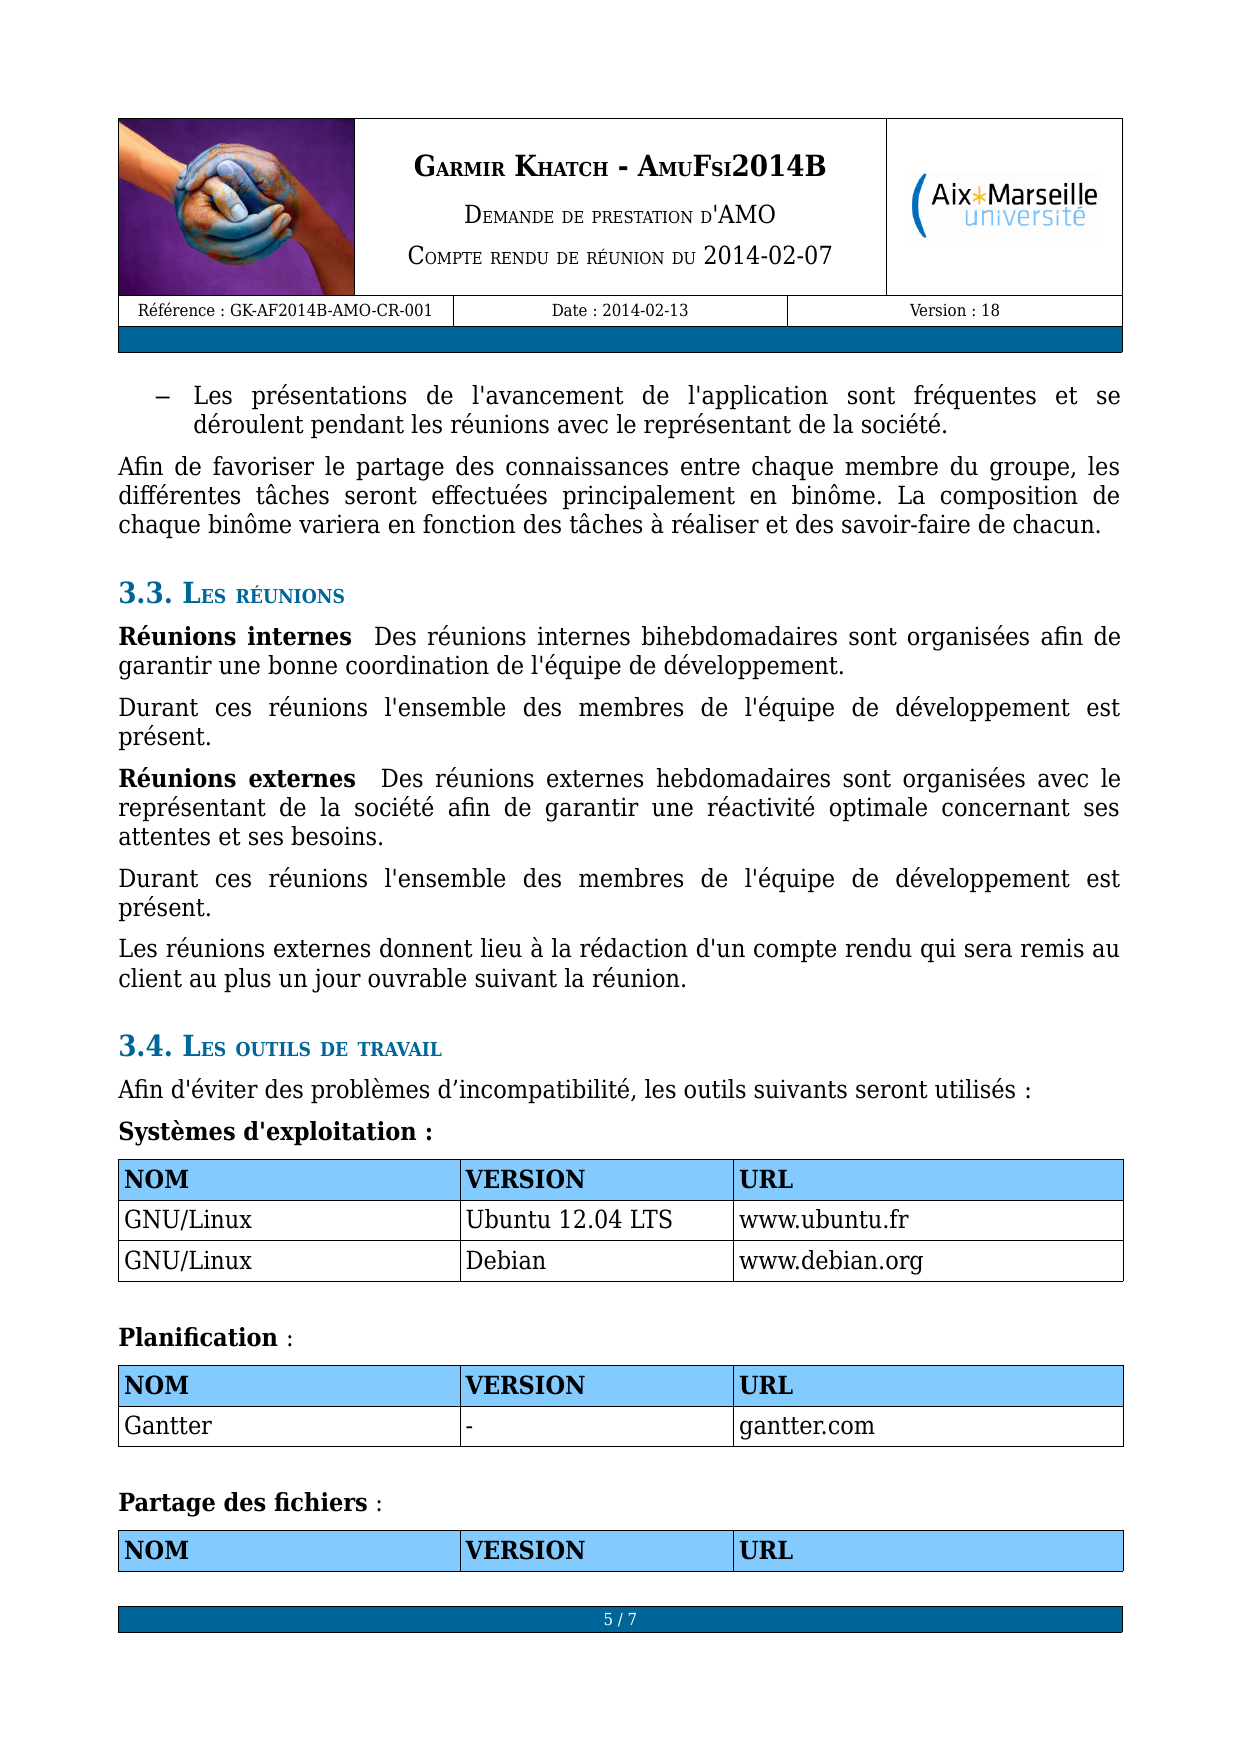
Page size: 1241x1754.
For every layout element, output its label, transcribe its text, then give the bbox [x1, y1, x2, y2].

table_cell gantter.com [734, 1407, 1123, 1446]
table_header VERSION [461, 1366, 733, 1406]
table_header URL [734, 1531, 1123, 1571]
table_header NOM [119, 1531, 460, 1571]
table_header NOM [119, 1160, 460, 1200]
table_cell www.ubuntu.fr [734, 1201, 1123, 1240]
text Systèmes d'exploitation : [118, 1117, 1122, 1146]
table_header URL [734, 1160, 1123, 1200]
table_header VERSION [461, 1531, 733, 1571]
subtitle Les outils de travail [118, 1029, 1122, 1063]
table_header VERSION [461, 1160, 733, 1200]
text Partage des fichiers : [118, 1488, 1122, 1518]
picture [119, 119, 354, 295]
list Les présentations de l'avancement de l'application sont fréquentes et se déroulent pendant les réunions avec le représentant de la société. [156, 381, 1122, 439]
subtitle Les réunions [118, 576, 1122, 610]
table_cell Gantter [119, 1407, 460, 1446]
table_cell www.debian.org [734, 1241, 1123, 1281]
text Durant ces réunions l'ensemble des membres de l'équipe de développement est présent. [118, 693, 1122, 751]
table_cell Ubuntu 12.04 LTS [461, 1201, 733, 1240]
picture [887, 126, 1122, 288]
table_cell Debian [461, 1241, 733, 1281]
text Réunions internes Des réunions internes bihebdomadaires sont organisées afin de garantir une bonne coordination de l'équipe de développement. [118, 622, 1122, 680]
table_cell GNU/Linux [119, 1201, 460, 1240]
table_header URL [734, 1366, 1123, 1406]
text Durant ces réunions l'ensemble des membres de l'équipe de développement est présent. [118, 864, 1122, 922]
text Planification : [118, 1323, 1122, 1352]
text Réunions externes Des réunions externes hebdomadaires sont organisées avec le représentant de la société afin de garantir une réactivité optimale concernant ses attentes et ses besoins. [118, 764, 1122, 851]
text Afin d'éviter des problèmes d’incompatibilité, les outils suivants seront utilisés : [118, 1075, 1122, 1104]
table_cell GNU/Linux [119, 1241, 460, 1281]
text Les réunions externes donnent lieu à la rédaction d'un compte rendu qui sera remis au client au plus un jour ouvrable suivant la réunion. [118, 935, 1122, 993]
table_cell - [461, 1407, 733, 1446]
text Afin de favoriser le partage des connaissances entre chaque membre du groupe, les différentes tâches seront effectuées principalement en binôme. La composition de chaque binôme variera en fonction des tâches à réaliser et des savoir-faire de chacun. [118, 452, 1122, 539]
table_header NOM [119, 1366, 460, 1406]
